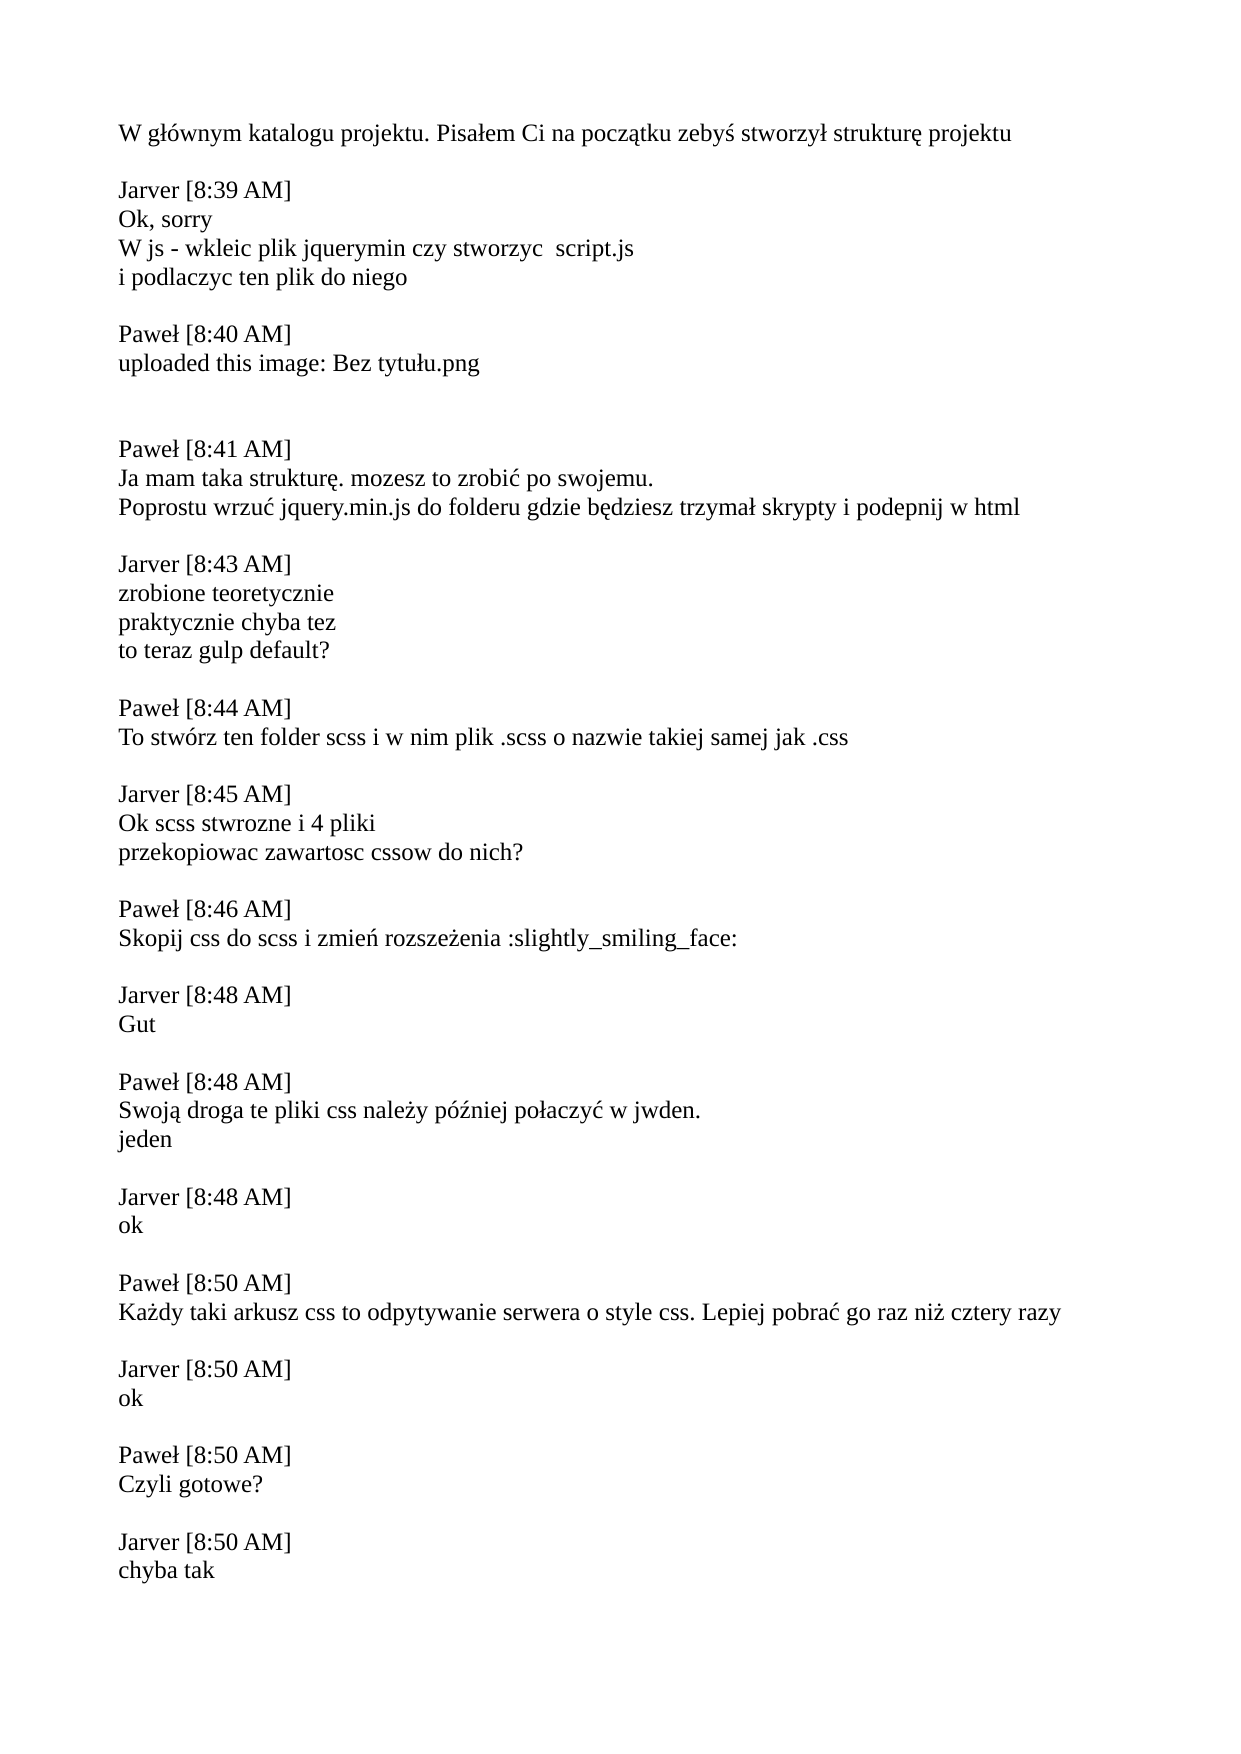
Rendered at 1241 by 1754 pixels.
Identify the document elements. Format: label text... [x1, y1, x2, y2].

text W głównym katalogu projektu. Pisałem Ci na początku zebyś stworzył strukturę projektu Jarver [8:39 AM] Ok, sorry W js - wkleic plik jquerymin czy stworzyc script.js i podlaczyc ten plik do niego Paweł [8:40 AM] uploaded this image: Bez tytułu.png Paweł [8:41 AM] Ja mam taka strukturę. mozesz to zrobić po swojemu. Poprostu wrzuć jquery.min.js do folderu gdzie będziesz trzymał skrypty i podepnij w html Jarver [8:43 AM] zrobione teoretycznie praktycznie chyba tez to teraz gulp default? Paweł [8:44 AM] To stwórz ten folder scss i w nim plik .scss o nazwie takiej samej jak .css Jarver [8:45 AM] Ok scss stwrozne i 4 pliki przekopiowac zawartosc cssow do nich? Paweł [8:46 AM] Skopij css do scss i zmień rozszeżenia :slightly_smiling_face: Jarver [8:48 AM] Gut Paweł [8:48 AM] Swoją droga te pliki css należy później połaczyć w jwden. jeden Jarver [8:48 AM] ok Paweł [8:50 AM] Każdy taki arkusz css to odpytywanie serwera o style css. Lepiej pobrać go raz niż cztery razy Jarver [8:50 AM] ok Paweł [8:50 AM] Czyli gotowe? Jarver [8:50 AM] chyba tak [118, 118, 1122, 1613]
